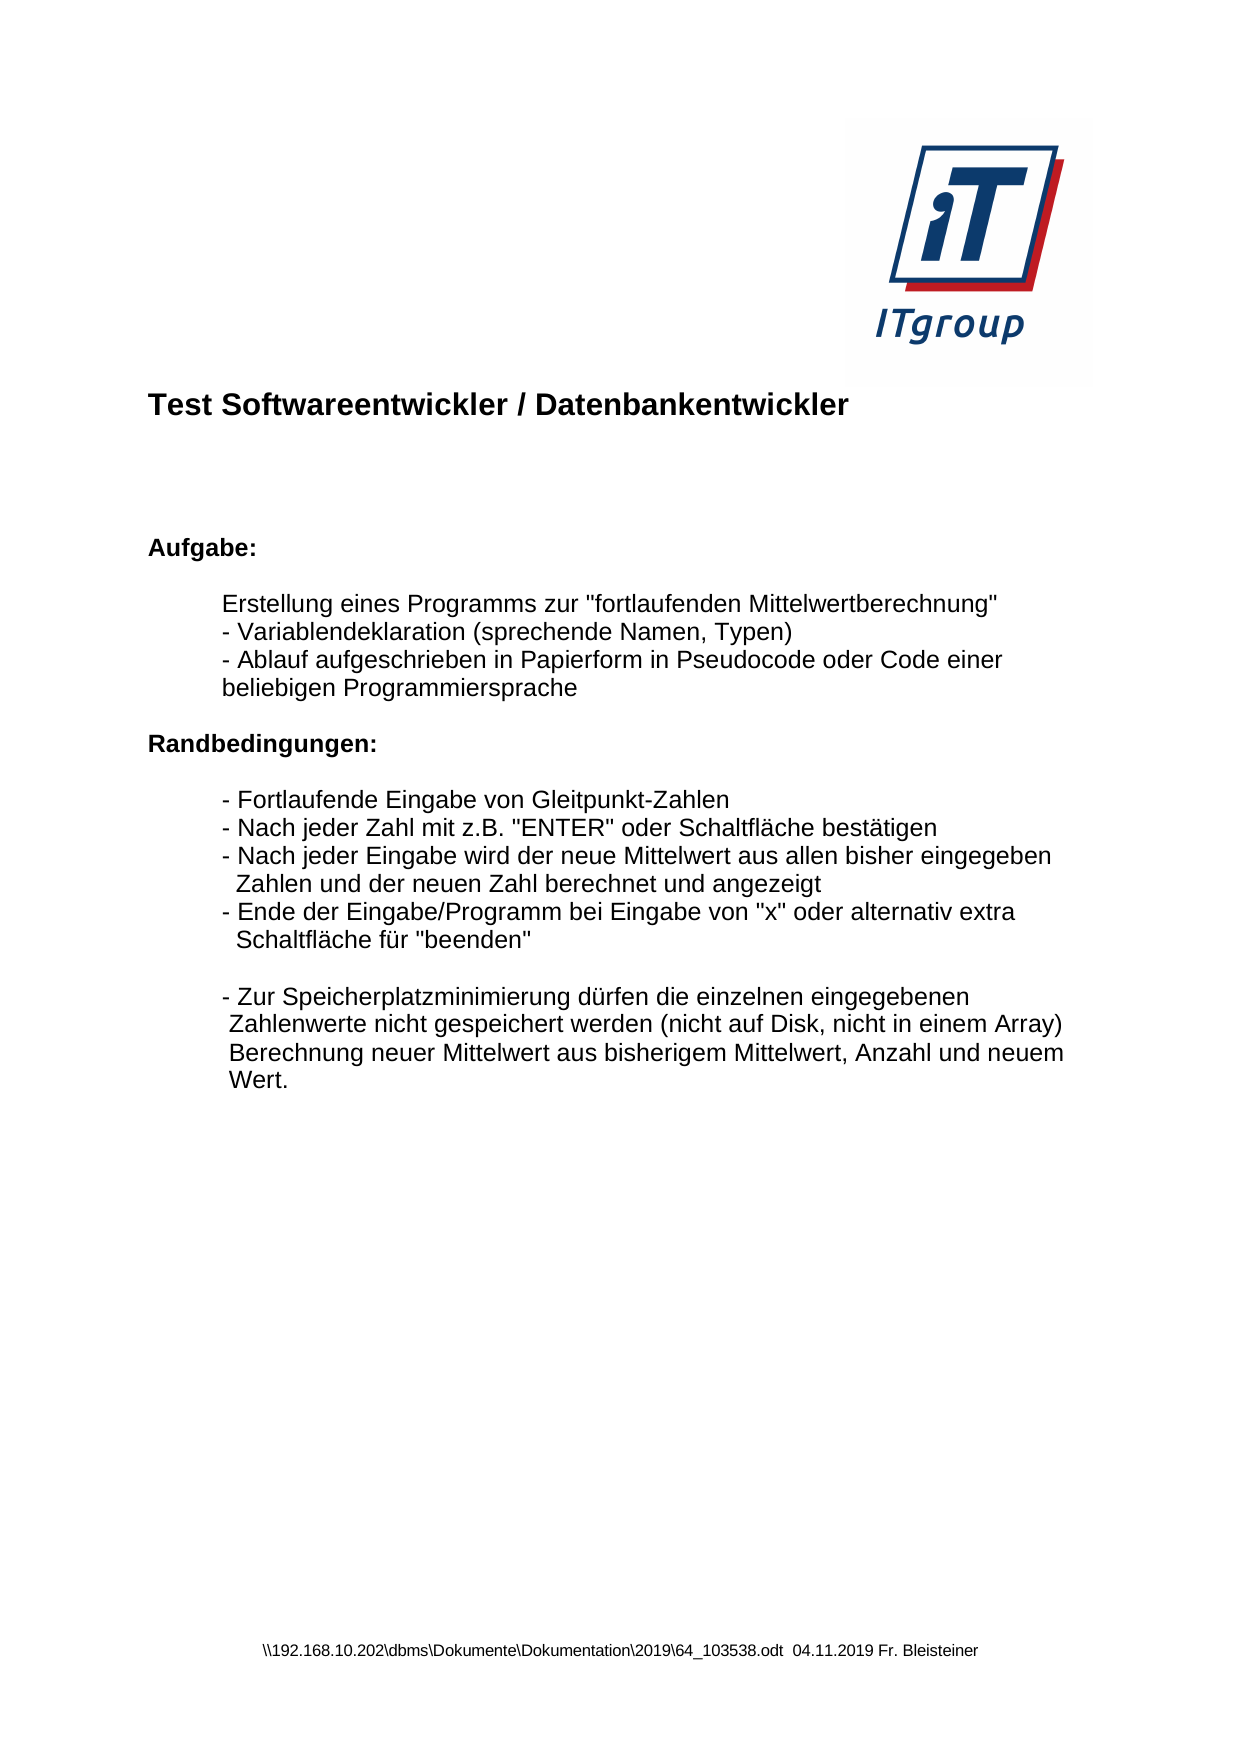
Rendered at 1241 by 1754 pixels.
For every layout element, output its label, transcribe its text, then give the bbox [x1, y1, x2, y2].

text Schaltfläche für "beenden" [148, 926, 1093, 954]
text Aufgabe: [148, 534, 1093, 562]
text Wert. [148, 1066, 1093, 1094]
text - Ablauf aufgeschrieben in Papierform in Pseudocode oder Code einer [148, 646, 1093, 674]
text Zahlenwerte nicht gespeichert werden (nicht auf Disk, nicht in einem Array) [148, 1010, 1093, 1038]
text Randbedingungen: [148, 730, 1093, 758]
text beliebigen Programmiersprache [148, 674, 1093, 702]
text - Nach jeder Zahl mit z.B. "ENTER" oder Schaltfläche bestätigen [148, 814, 1093, 842]
text Zahlen und der neuen Zahl berechnet und angezeigt [148, 870, 1093, 898]
text - Fortlaufende Eingabe von Gleitpunkt-Zahlen [148, 786, 1093, 814]
text - Zur Speicherplatzminimierung dürfen die einzelnen eingegebenen [148, 982, 1093, 1010]
text - Variablendeklaration (sprechende Namen, Typen) [148, 618, 1093, 646]
text Test Softwareentwickler / Datenbankentwickler [148, 118, 1093, 422]
text - Ende der Eingabe/Programm bei Eingabe von "x" oder alternativ extra [148, 898, 1093, 926]
text Berechnung neuer Mittelwert aus bisherigem Mittelwert, Anzahl und neuem [148, 1038, 1093, 1066]
text - Nach jeder Eingabe wird der neue Mittelwert aus allen bisher eingegeben [148, 842, 1093, 870]
picture [845, 118, 1094, 387]
text Erstellung eines Programms zur "fortlaufenden Mittelwertberechnung" [148, 590, 1093, 618]
